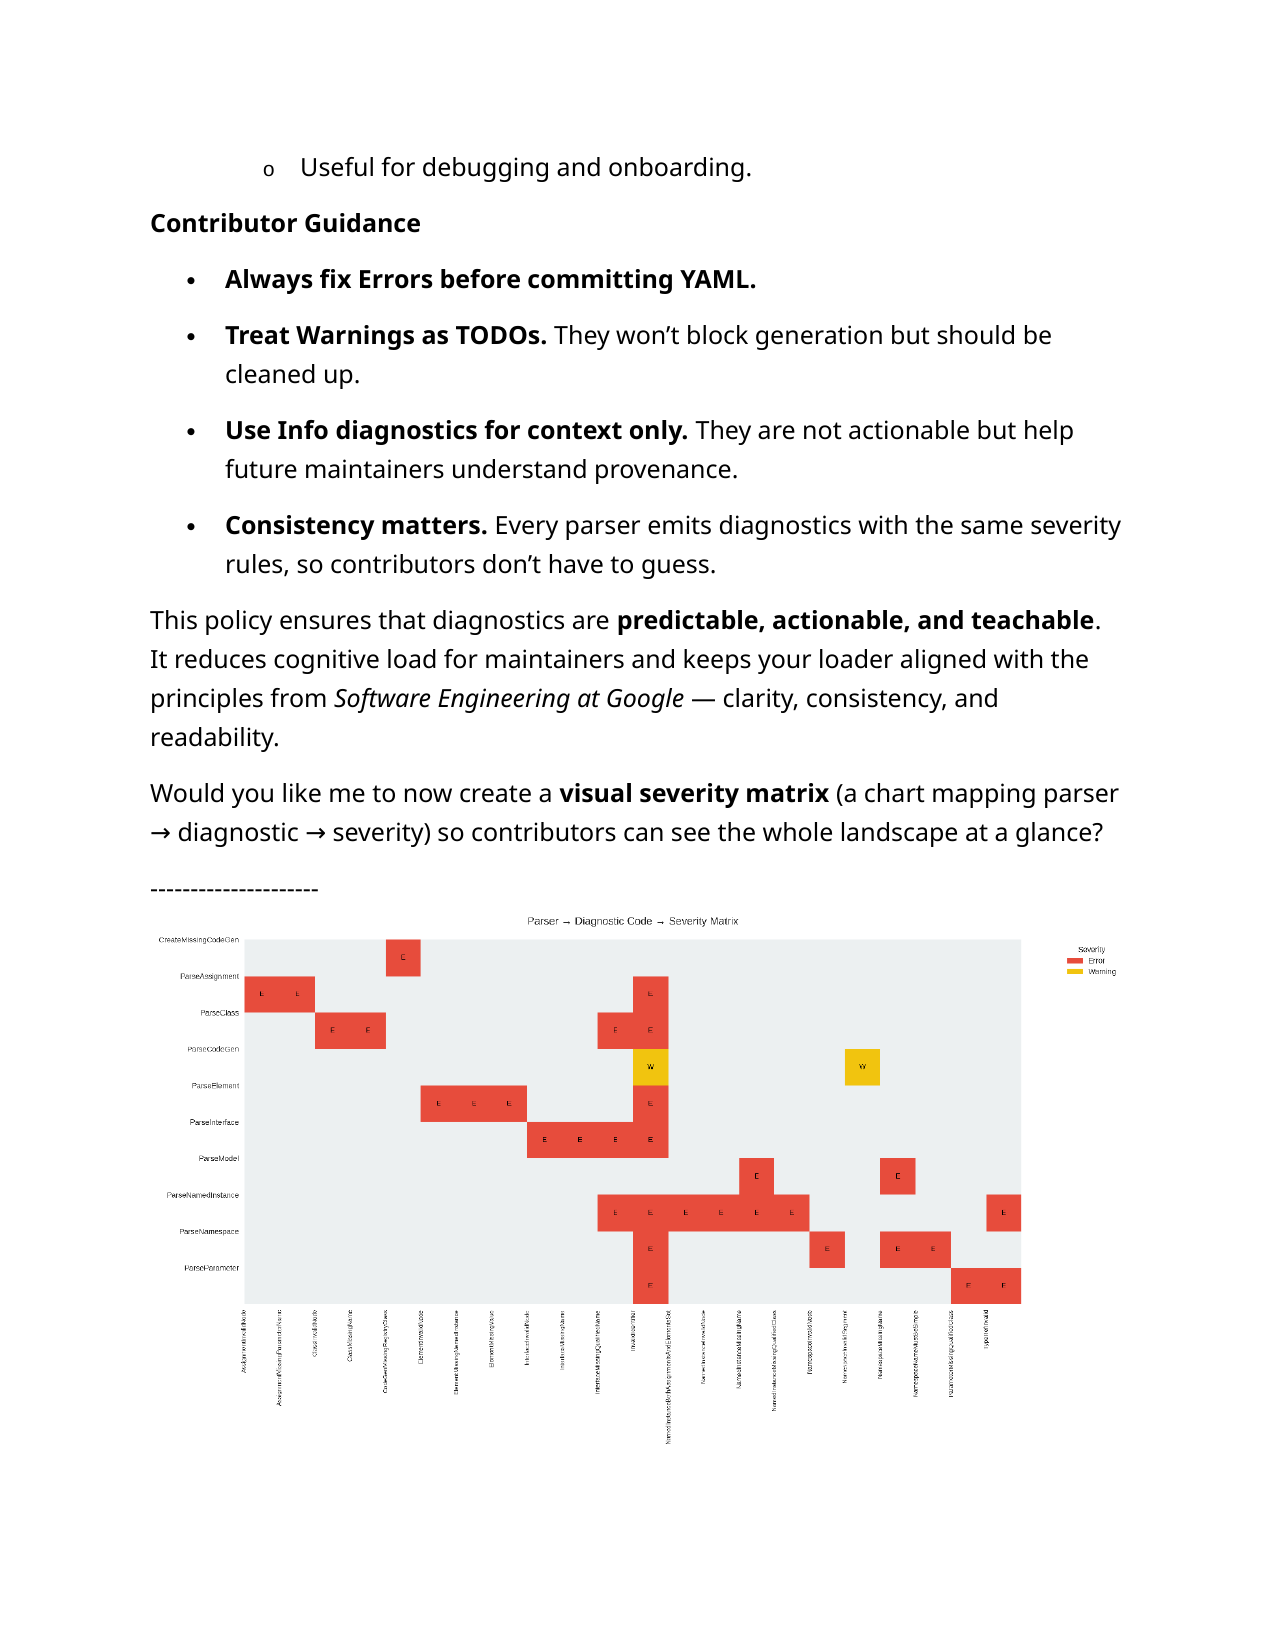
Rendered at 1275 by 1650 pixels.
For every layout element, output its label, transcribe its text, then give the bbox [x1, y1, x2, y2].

list Consistency matters. Every parser emits diagnostics with the same severity rules, so contributors don’t have to guess. [187, 507, 1125, 581]
text Contributor Guidance [150, 206, 1125, 240]
text This policy ensures that diagnostics are predictable, actionable, and teachable. It reduces cognitive load for maintainers and keeps your loader aligned with the principles from Software Engineering at Google — clarity, consistency, and readability. [150, 602, 1125, 754]
text [150, 871, 1125, 910]
text Would you like me to now create a visual severity matrix (a chart mapping parser → diagnostic → severity) so contributors can see the whole landscape at a glance? [150, 776, 1125, 849]
list Use Info diagnostics for context only. They are not actionable but help future maintainers understand provenance. [187, 412, 1125, 486]
list Treat Warnings as TODOs. They won’t block generation but should be cleaned up. [187, 317, 1125, 391]
list Always fix Errors before committing YAML. [187, 262, 1125, 296]
list Useful for debugging and onboarding. [262, 150, 1125, 184]
